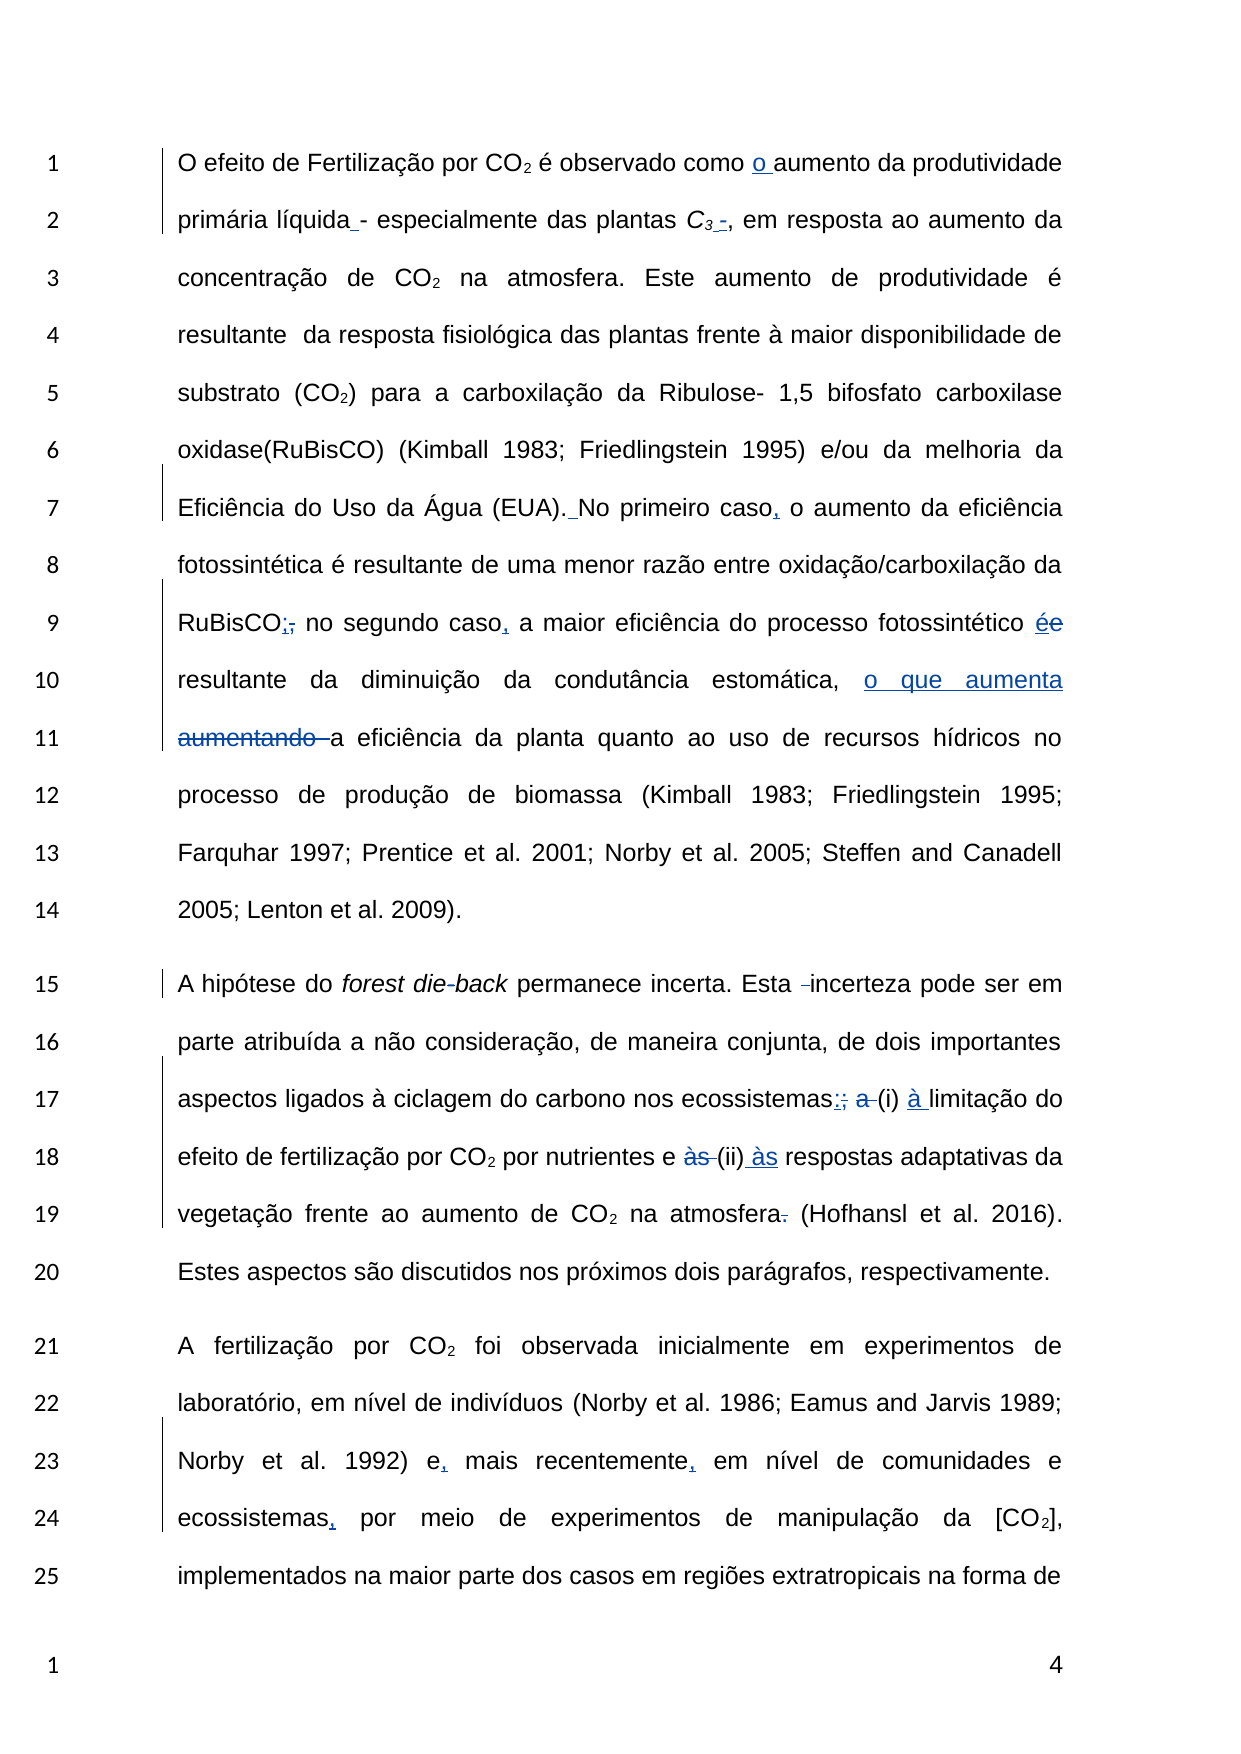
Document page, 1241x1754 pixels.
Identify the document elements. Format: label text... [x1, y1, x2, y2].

text O efeito de Fertilização por CO2 é observado como o aumento da produtividade primária líquida - especialmente das plantas C3 -, em resposta ao aumento da concentração de CO2 na atmosfera. Este aumento de produtividade é resultante da resposta fisiológica das plantas frente à maior disponibilidade de substrato (CO2) para a carboxilação da Ribulose- 1,5 bifosfato carboxilase oxidase(RuBisCO) (Kimball 1983; Friedlingstein 1995) e/ou da melhoria da Eficiência do Uso da Água (EUA). No primeiro caso, o aumento da eficiência fotossintética é resultante de uma menor razão entre oxidação/carboxilação da RuBisCO; no segundo caso, a maior eficiência do processo fotossintético é resultante da diminuição da condutância estomática, o que aumenta a eficiência da planta quanto ao uso de recursos hídricos no processo de produção de biomassa (Kimball 1983; Friedlingstein 1995; Farquhar 1997; Prentice et al. 2001; Norby et al. 2005; Steffen and Canadell 2005; Lenton et al. 2009). [177, 148, 1063, 924]
text A fertilização por CO2 foi observada inicialmente em experimentos de laboratório, em nível de indivíduos (Norby et al. 1986; Eamus and Jarvis 1989; Norby et al. 1992) e, mais recentemente, em nível de comunidades e ecossistemas, por meio de experimentos de manipulação da [CO2], implementados na maior parte dos casos em regiões extratropicais na forma de [177, 1331, 1063, 1590]
text A hipótese do forest dieback permanece incerta. Esta incerteza pode ser em parte atribuída a não consideração, de maneira conjunta, de dois importantes aspectos ligados à ciclagem do carbono nos ecossistemas: (i) à limitação do efeito de fertilização por CO2 por nutrientes e (ii) às respostas adaptativas da vegetação frente ao aumento de CO2 na atmosfera (Hofhansl et al. 2016). Estes aspectos são discutidos nos próximos dois parágrafos, respectivamente. [177, 969, 1063, 1286]
